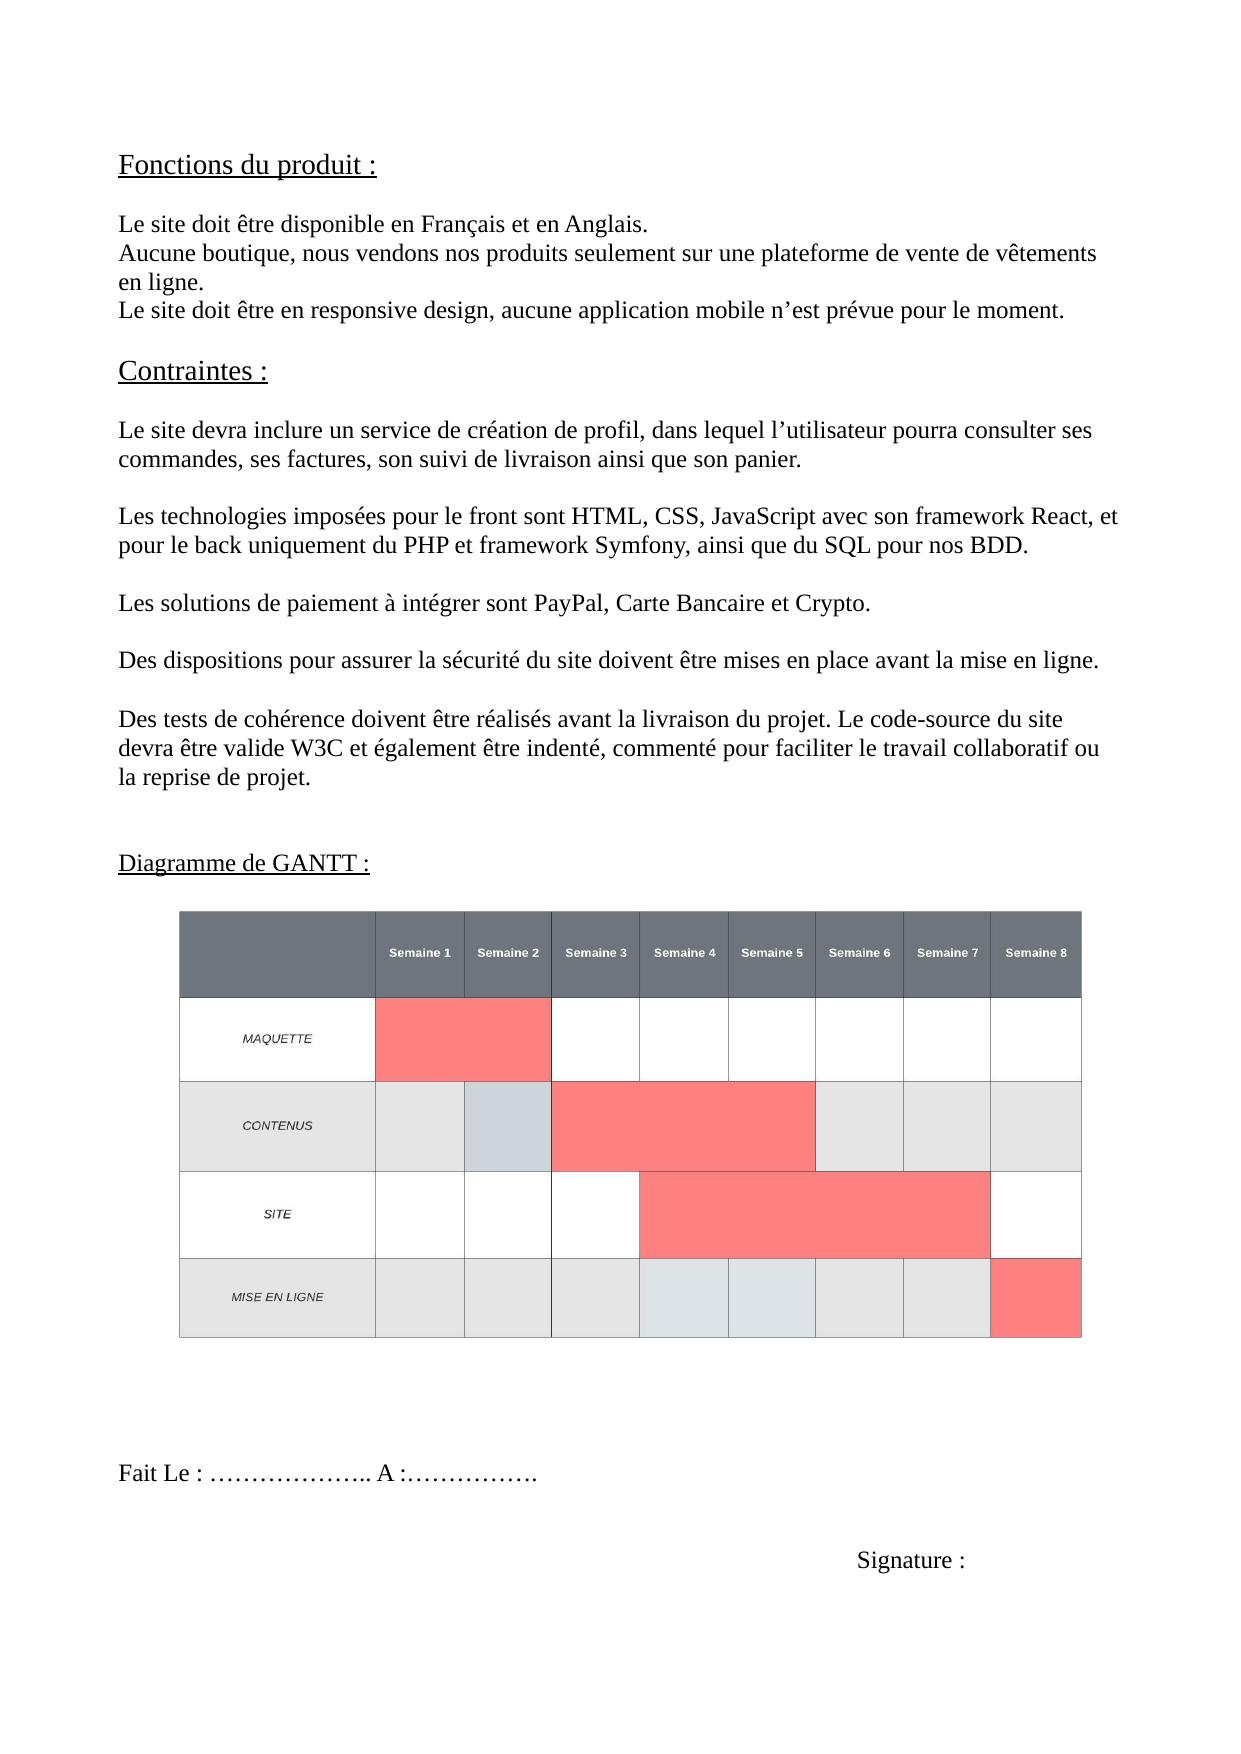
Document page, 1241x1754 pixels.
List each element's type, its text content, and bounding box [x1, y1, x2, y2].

text Les solutions de paiement à intégrer sont PayPal, Carte Bancaire et Crypto. [118, 588, 1122, 616]
text Le site doit être disponible en Français et en Anglais. [118, 209, 1122, 238]
text Le site devra inclure un service de création de profil, dans lequel l’utilisateur pourra consulter ses commandes, ses factures, son suivi de livraison ainsi que son panier. [118, 415, 1122, 473]
text Des tests de cohérence doivent être réalisés avant la livraison du projet. Le code-source du site devra être valide W3C et également être indenté, commenté pour faciliter le travail collaboratif ou la reprise de projet. [118, 703, 1122, 791]
picture [173, 905, 1085, 1344]
text Des dispositions pour assurer la sécurité du site doivent être mises en place avant la mise en ligne. [118, 645, 1122, 674]
text Le site doit être en responsive design, aucune application mobile n’est prévue pour le moment. [118, 295, 1122, 324]
text Signature : [118, 1545, 1122, 1573]
text Contraintes : [118, 353, 1122, 386]
text Diagramme de GANTT : [118, 848, 1122, 877]
text Fonctions du produit : [118, 147, 1122, 180]
text Les technologies imposées pour le front sont HTML, CSS, JavaScript avec son framework React, et pour le back uniquement du PHP et framework Symfony, ainsi que du SQL pour nos BDD. [118, 501, 1122, 559]
text Aucune boutique, nous vendons nos produits seulement sur une plateforme de vente de vêtements en ligne. [118, 238, 1122, 295]
text Fait Le : ……………….. A :……………. [118, 1458, 1122, 1487]
